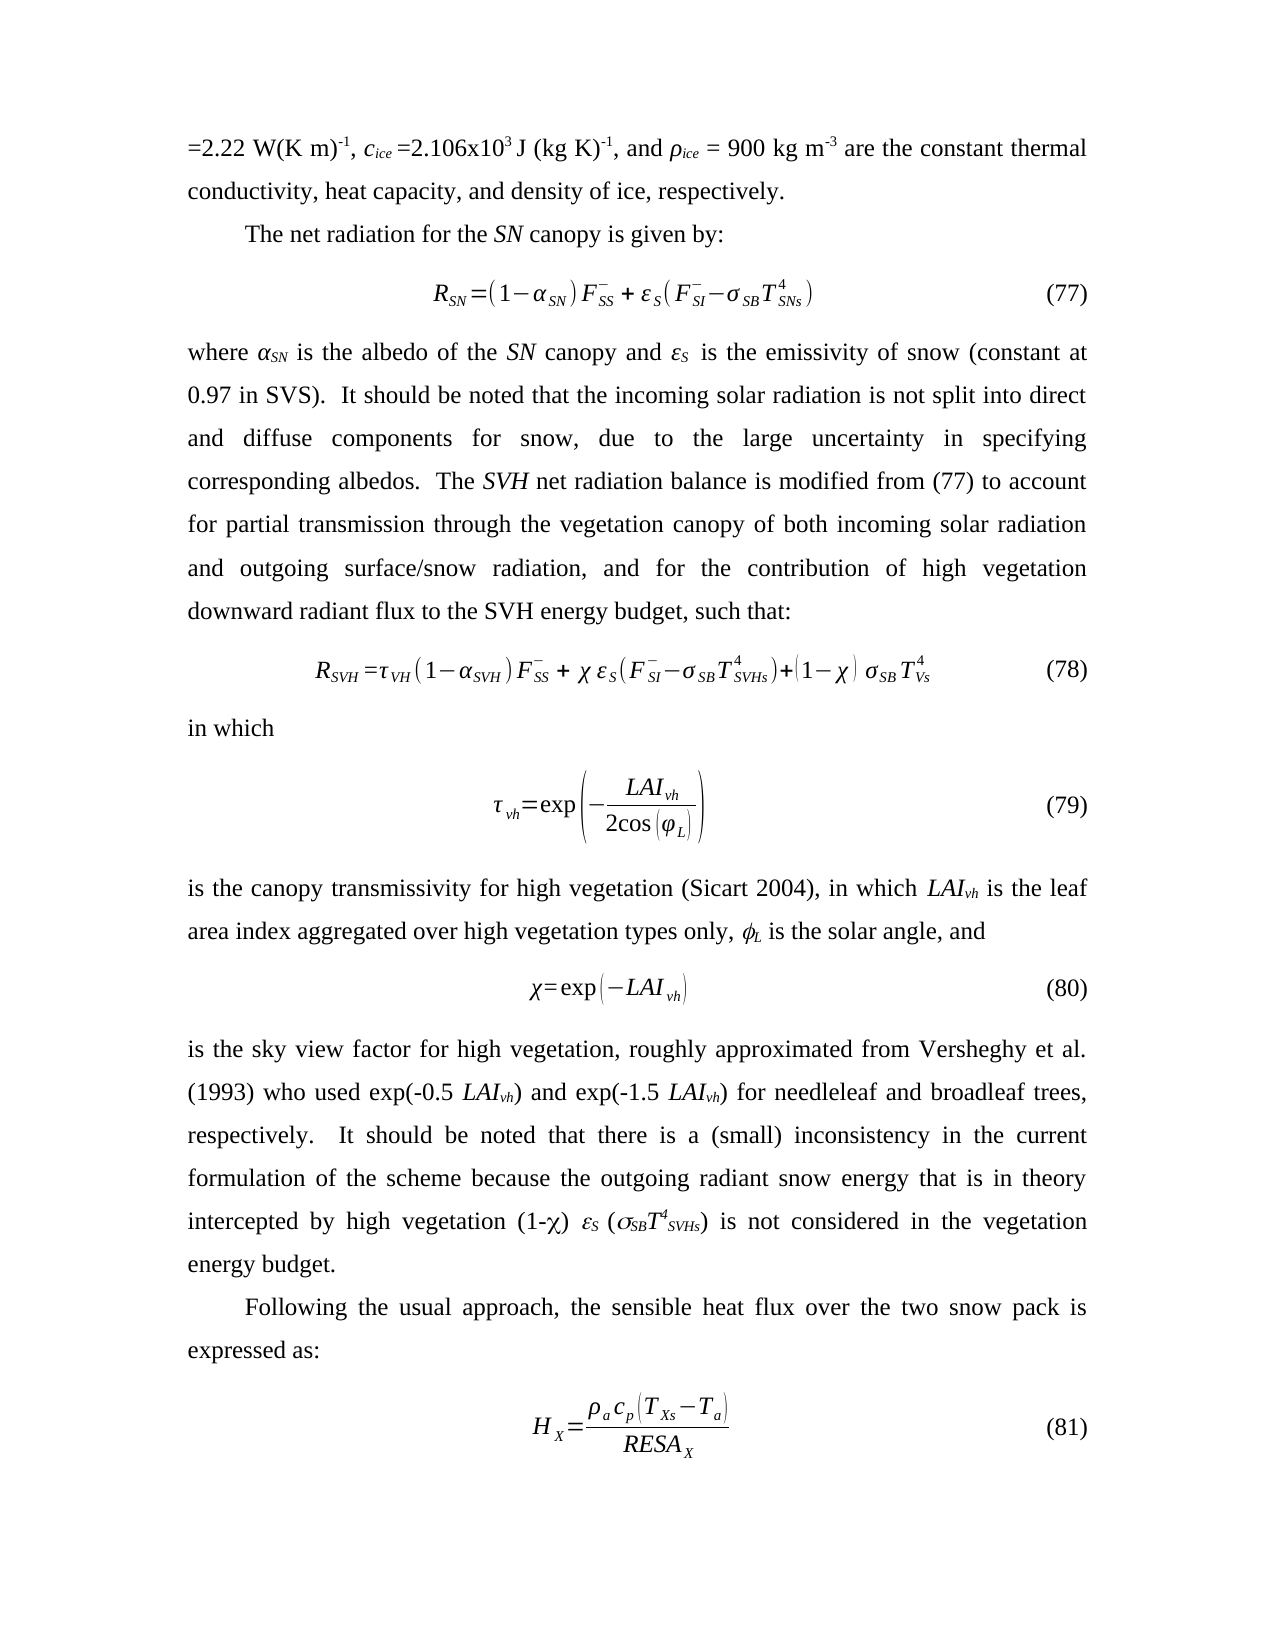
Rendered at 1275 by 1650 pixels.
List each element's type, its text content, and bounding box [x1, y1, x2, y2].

text [187, 1391, 525, 1461]
text [187, 769, 487, 846]
text (81) [740, 1391, 1087, 1461]
text The net radiation for the SN canopy is given by: [187, 219, 1087, 248]
text [187, 651, 308, 687]
text [187, 275, 425, 310]
text is the sky view factor for high vegetation, roughly approximated from Versheghy et al. (1993) who used exp(-0.5 LAIvh) and exp(-1.5 LAIvh) for needleleaf and broadleaf trees, respectively. It should be noted that there is a (small) inconsistency in the current formulation of the scheme because the outgoing radiant snow energy that is in theory intercepted by high vegetation (1-c) eS (sSBT4SVHs) is not considered in the vegetation energy budget. [187, 1034, 1087, 1278]
text =2.22 W(K m)-1, cice =2.106x103 J (kg K)-1, and ρice = 900 kg m-3 are the constant thermal conductivity, heat capacity, and density of ice, respectively. [187, 133, 1087, 205]
text [187, 972, 521, 1007]
text (77) [821, 275, 1087, 310]
text (79) [715, 769, 1087, 846]
text in which [187, 713, 1087, 742]
text is the canopy transmissivity for high vegetation (Sicart 2004), in which LAIvh is the leaf area index aggregated over high vegetation types only, fL is the solar angle, and [187, 873, 1087, 945]
text where αSN is the albedo of the SN canopy and εS is the emissivity of snow (constant at 0.97 in SVS). It should be noted that the incoming solar radiation is not split into direct and diffuse components for snow, due to the large uncertainty in specifying corresponding albedos. The SVH net radiation balance is modified from (77) to account for partial transmission through the vegetation canopy of both incoming solar radiation and outgoing surface/snow radiation, and for the contribution of high vegetation downward radiant flux to the SVH energy budget, such that: [187, 337, 1087, 624]
text (78) [940, 651, 1087, 687]
text (80) [696, 972, 1087, 1007]
text Following the usual approach, the sensible heat flux over the two snow pack is expressed as: [187, 1292, 1087, 1364]
